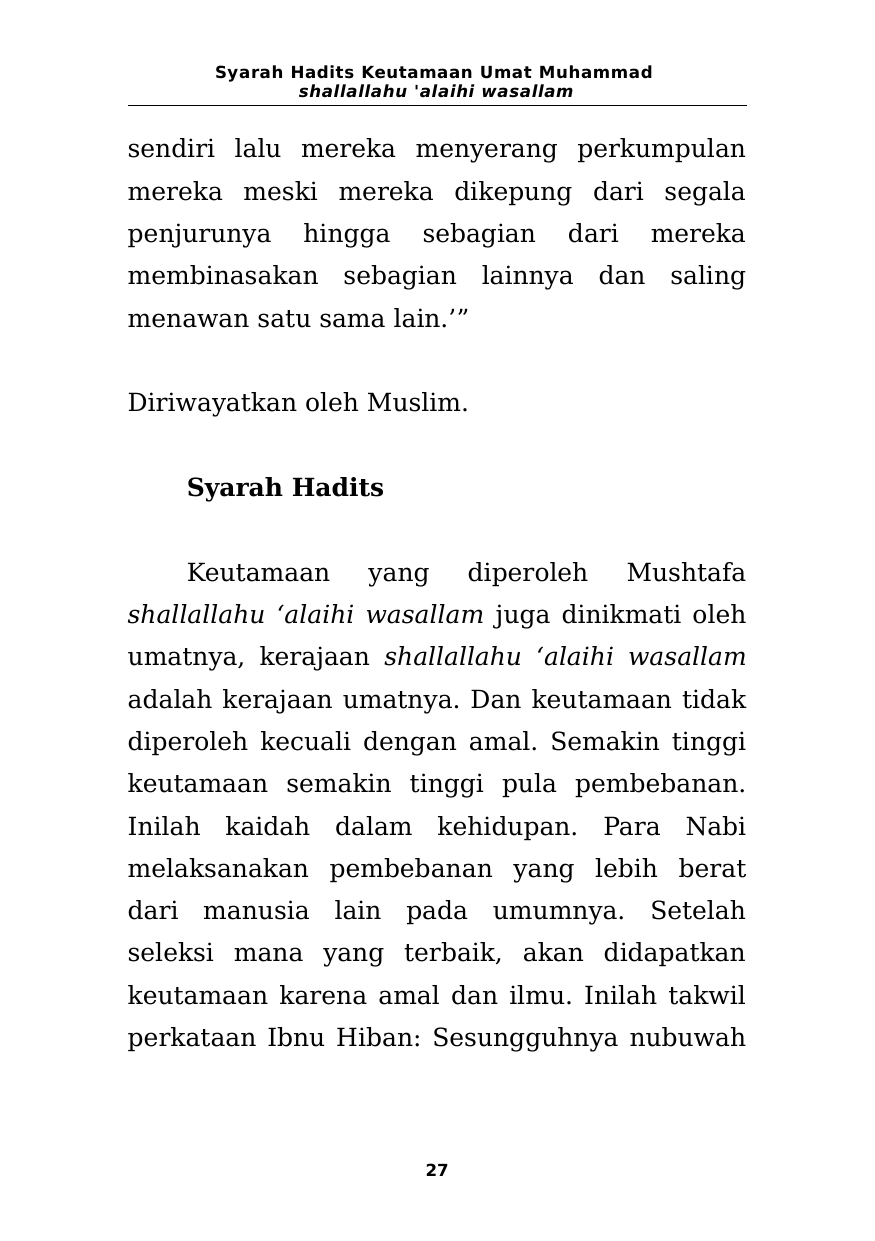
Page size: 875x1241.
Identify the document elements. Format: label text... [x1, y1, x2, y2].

text Keutamaan yang diperoleh Mushtafa shallallahu ‘alaihi wasallam juga dinikmati oleh umatnya, kerajaan shallallahu ‘alaihi wasallam adalah kerajaan umatnya. Dan keutamaan tidak diperoleh kecuali dengan amal. Semakin tinggi keutamaan semakin tinggi pula pembebanan. Inilah kaidah dalam kehidupan. Para Nabi melaksanakan pembebanan yang lebih berat dari manusia lain pada umumnya. Setelah seleksi mana yang terbaik, akan didapatkan keutamaan karena amal dan ilmu. Inilah takwil perkataan Ibnu Hiban: Sesungguhnya nubuwah itu hanya didapatkan dari ilmu dan amal (إنما النبوة العلم والعمل). [127, 558, 747, 1052]
text sendiri lalu mereka menyerang perkumpulan mereka meski mereka dikepung dari segala penjurunya hingga sebagian dari mereka membinasakan sebagian lainnya dan saling menawan satu sama lain.’” [127, 134, 747, 333]
text Diriwayatkan oleh Muslim. [127, 388, 747, 417]
text Syarah Hadits [127, 473, 747, 502]
